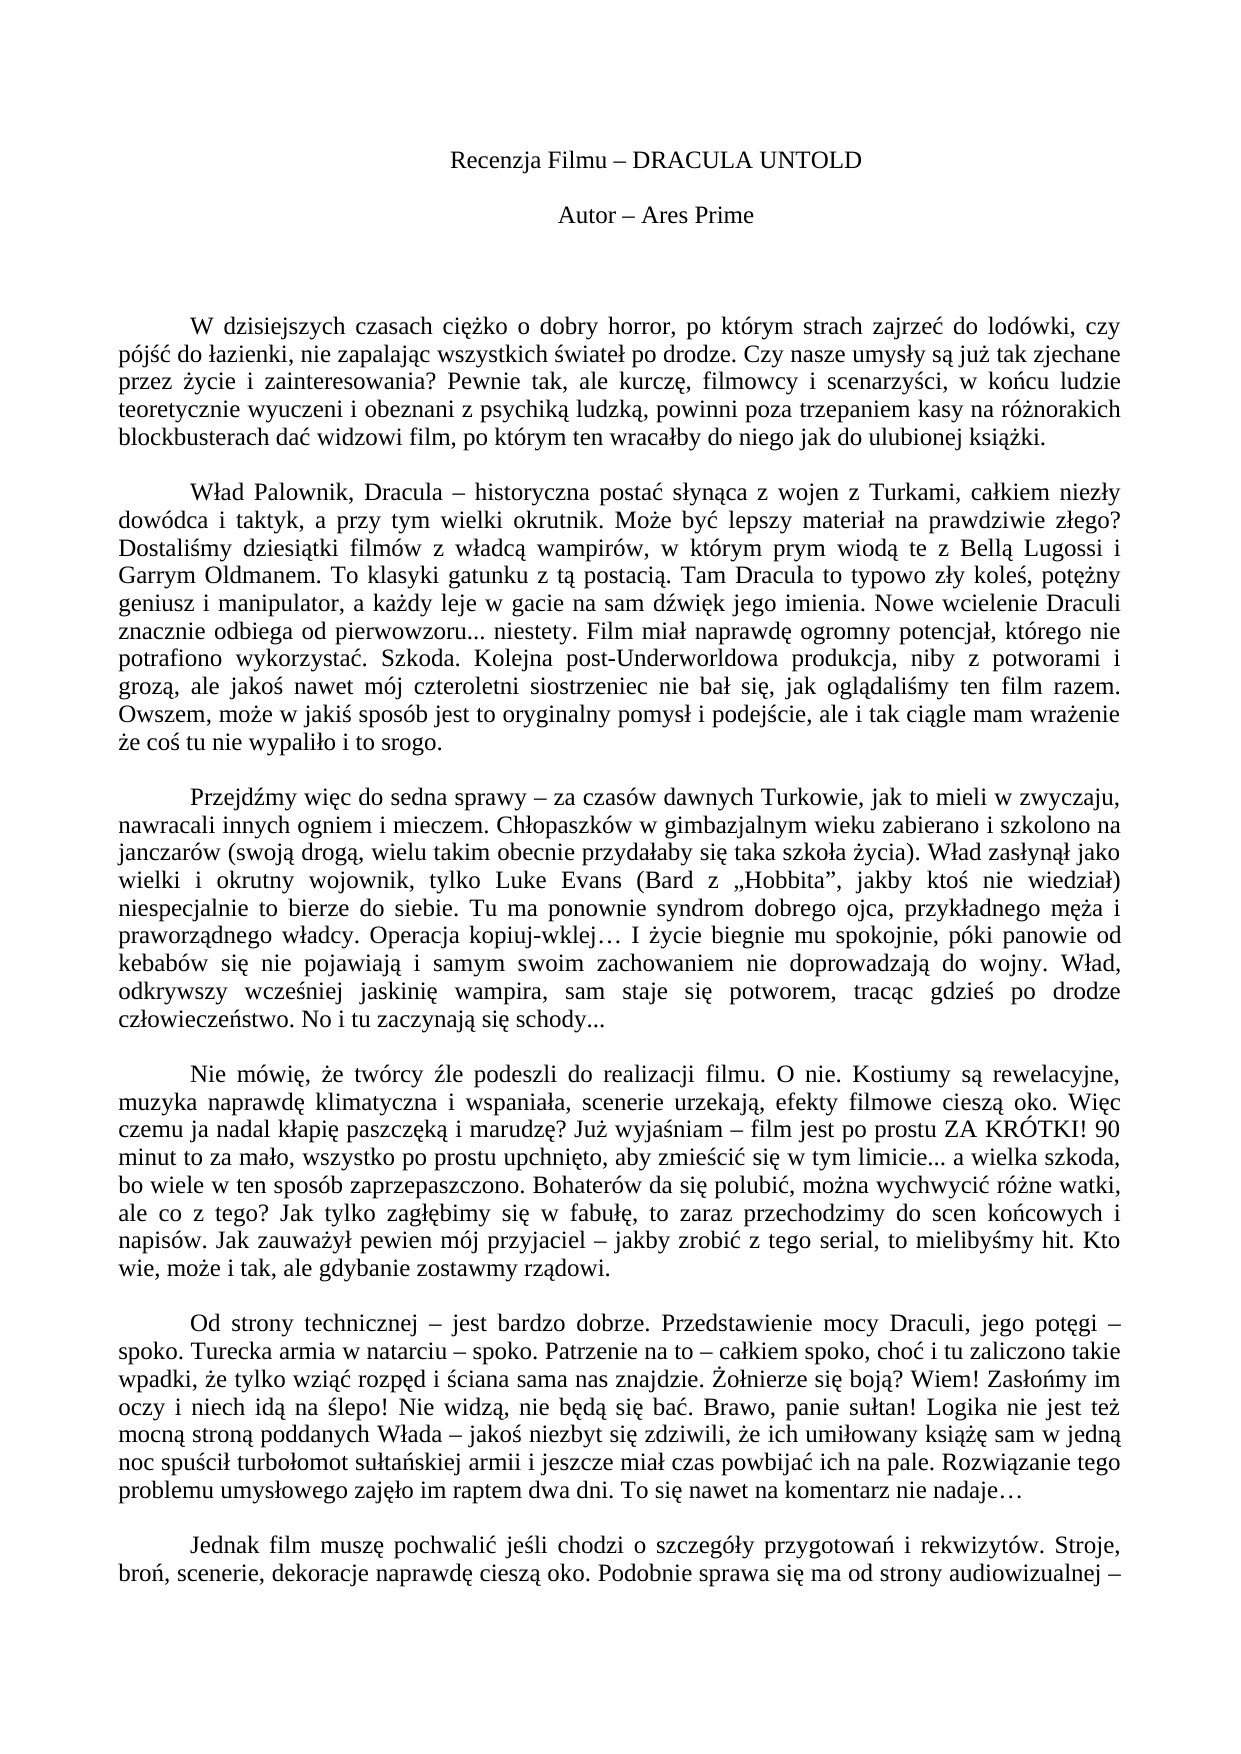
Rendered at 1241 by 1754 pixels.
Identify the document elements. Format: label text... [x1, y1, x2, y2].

text Od strony technicznej – jest bardzo dobrze. Przedstawienie mocy Draculi, jego potęgi – spoko. Turecka armia w natarciu – spoko. Patrzenie na to – całkiem spoko, choć i tu zaliczono takie wpadki, że tylko wziąć rozpęd i ściana sama nas znajdzie. Żołnierze się boją? Wiem! Zasłońmy im oczy i niech idą na ślepo! Nie widzą, nie będą się bać. Brawo, panie sułtan! Logika nie jest też mocną stroną poddanych Włada – jakoś niezbyt się zdziwili, że ich umiłowany książę sam w jedną noc spuścił turbołomot sułtańskiej armii i jeszcze miał czas powbijać ich na pale. Rozwiązanie tego problemu umysłowego zajęło im raptem dwa dni. To się nawet na komentarz nie nadaje… [118, 1309, 1122, 1503]
text Autor – Ares Prime [118, 201, 1122, 229]
text W dzisiejszych czasach ciężko o dobry horror, po którym strach zajrzeć do lodówki, czy pójść do łazienki, nie zapalając wszystkich świateł po drodze. Czy nasze umysły są już tak zjechane przez życie i zainteresowania? Pewnie tak, ale kurczę, filmowcy i scenarzyści, w końcu ludzie teoretycznie wyuczeni i obeznani z psychiką ludzką, powinni poza trzepaniem kasy na różnorakich blockbusterach dać widzowi film, po którym ten wracałby do niego jak do ulubionej książki. [118, 312, 1122, 451]
text Wład Palownik, Dracula – historyczna postać słynąca z wojen z Turkami, całkiem niezły dowódca i taktyk, a przy tym wielki okrutnik. Może być lepszy materiał na prawdziwie złego? Dostaliśmy dziesiątki filmów z władcą wampirów, w którym prym wiodą te z Bellą Lugossi i Garrym Oldmanem. To klasyki gatunku z tą postacią. Tam Dracula to typowo zły koleś, potężny geniusz i manipulator, a każdy leje w gacie na sam dźwięk jego imienia. Nowe wcielenie Draculi znacznie odbiega od pierwowzoru... niestety. Film miał naprawdę ogromny potencjał, którego nie potrafiono wykorzystać. Szkoda. Kolejna post-Underworldowa produkcja, niby z potworami i grozą, ale jakoś nawet mój czteroletni siostrzeniec nie bał się, jak oglądaliśmy ten film razem. Owszem, może w jakiś sposób jest to oryginalny pomysł i podejście, ale i tak ciągle mam wrażenie że coś tu nie wypaliło i to srogo. [118, 478, 1122, 755]
text Jednak film muszę pochwalić jeśli chodzi o szczegóły przygotowań i rekwizytów. Stroje, broń, scenerie, dekoracje naprawdę cieszą oko. Podobnie sprawa się ma od strony audiowizualnej – [118, 1531, 1122, 1587]
text Przejdźmy więc do sedna sprawy – za czasów dawnych Turkowie, jak to mieli w zwyczaju, nawracali innych ogniem i mieczem. Chłopaszków w gimbazjalnym wieku zabierano i szkolono na janczarów (swoją drogą, wielu takim obecnie przydałaby się taka szkoła życia). Wład zasłynął jako wielki i okrutny wojownik, tylko Luke Evans (Bard z „Hobbita”, jakby ktoś nie wiedział) niespecjalnie to bierze do siebie. Tu ma ponownie syndrom dobrego ojca, przykładnego męża i praworządnego władcy. Operacja kopiuj-wklej… I życie biegnie mu spokojnie, póki panowie od kebabów się nie pojawiają i samym swoim zachowaniem nie doprowadzają do wojny. Wład, odkrywszy wcześniej jaskinię wampira, sam staje się potworem, tracąc gdzieś po drodze człowieczeństwo. No i tu zaczynają się schody... [118, 783, 1122, 1032]
text Nie mówię, że twórcy źle podeszli do realizacji filmu. O nie. Kostiumy są rewelacyjne, muzyka naprawdę klimatyczna i wspaniała, scenerie urzekają, efekty filmowe cieszą oko. Więc czemu ja nadal kłapię paszczęką i marudzę? Już wyjaśniam – film jest po prostu ZA KRÓTKI! 90 minut to za mało, wszystko po prostu upchnięto, aby zmieścić się w tym limicie... a wielka szkoda, bo wiele w ten sposób zaprzepaszczono. Bohaterów da się polubić, można wychwycić różne watki, ale co z tego? Jak tylko zagłębimy się w fabułę, to zaraz przechodzimy do scen końcowych i napisów. Jak zauważył pewien mój przyjaciel – jakby zrobić z tego serial, to mielibyśmy hit. Kto wie, może i tak, ale gdybanie zostawmy rządowi. [118, 1060, 1122, 1282]
text Recenzja Filmu – DRACULA UNTOLD [118, 146, 1122, 173]
